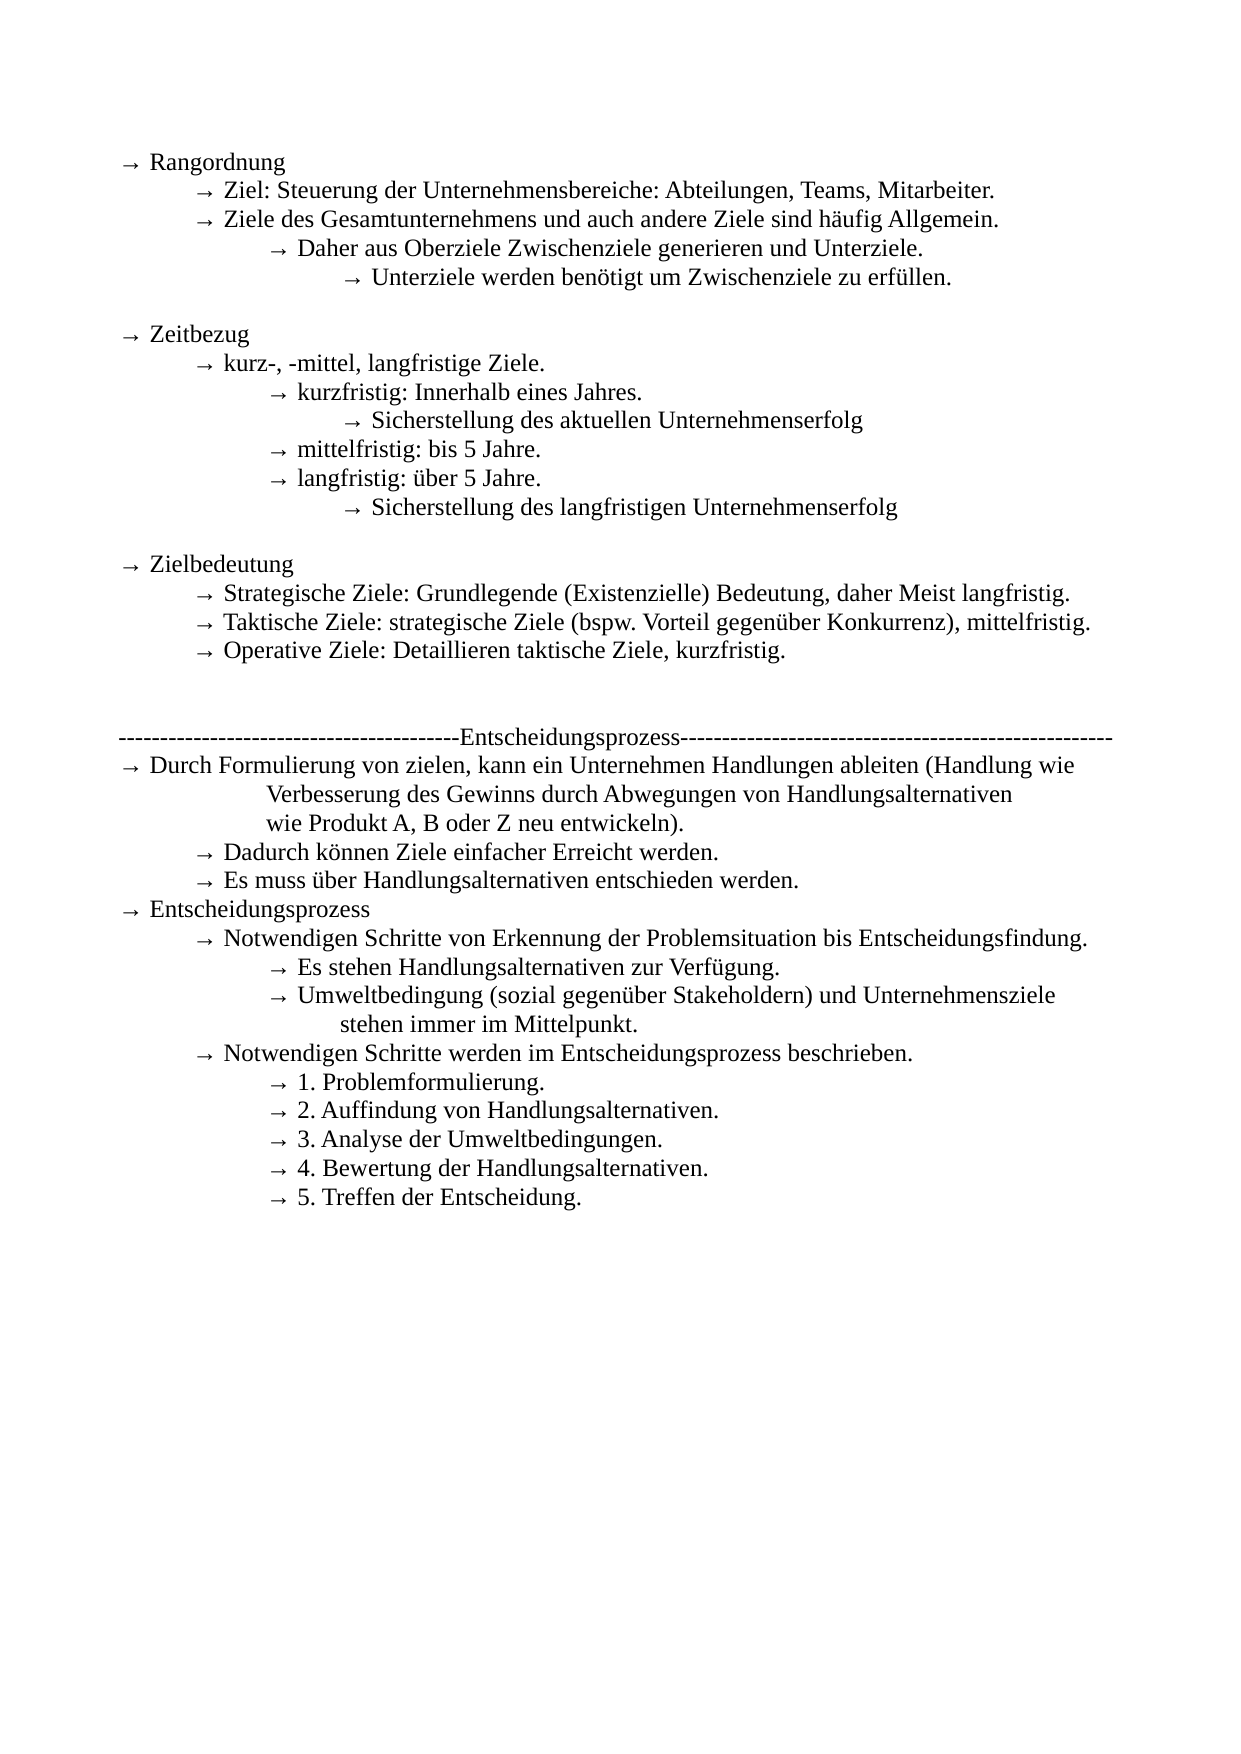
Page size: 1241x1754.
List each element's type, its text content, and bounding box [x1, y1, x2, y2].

text → Umweltbedingung (sozial gegenüber Stakeholdern) und Unternehmensziele stehen immer im Mittelpunkt. [118, 981, 1122, 1038]
text wie Produkt A, B oder Z neu entwickeln). [118, 808, 1122, 837]
text → 2. Auffindung von Handlungsalternativen. [118, 1096, 1122, 1124]
text → kurz-, -mittel, langfristige Ziele. [118, 348, 1122, 377]
text → Durch Formulierung von zielen, kann ein Unternehmen Handlungen ableiten (Handlung wie [118, 751, 1122, 779]
text → Notwendigen Schritte von Erkennung der Problemsituation bis Entscheidungsfindung. [118, 923, 1122, 952]
text → Operative Ziele: Detaillieren taktische Ziele, kurzfristig. [118, 636, 1122, 664]
text → mittelfristig: bis 5 Jahre. [118, 434, 1122, 463]
text → Taktische Ziele: strategische Ziele (bspw. Vorteil gegenüber Konkurrenz), mittelfristig. [118, 607, 1122, 636]
text → Es stehen Handlungsalternativen zur Verfügung. [118, 952, 1122, 981]
text → Zeitbezug [118, 319, 1122, 348]
text → 3. Analyse der Umweltbedingungen. [118, 1124, 1122, 1153]
text → Daher aus Oberziele Zwischenziele generieren und Unterziele. [118, 233, 1122, 262]
text → 1. Problemformulierung. [118, 1067, 1122, 1096]
text → Es muss über Handlungsalternativen entschieden werden. [118, 866, 1122, 894]
text → 5. Treffen der Entscheidung. [118, 1182, 1122, 1211]
text Verbesserung des Gewinns durch Abwegungen von Handlungsalternativen [118, 779, 1122, 808]
text → kurzfristig: Innerhalb eines Jahres. [118, 377, 1122, 406]
text → langfristig: über 5 Jahre. [118, 463, 1122, 492]
text → 4. Bewertung der Handlungsalternativen. [118, 1153, 1122, 1182]
text -----------------------------------------Entscheidungsprozess---------------------------------------------------- [118, 722, 1122, 751]
text → Notwendigen Schritte werden im Entscheidungsprozess beschrieben. [118, 1038, 1122, 1067]
text → Sicherstellung des langfristigen Unternehmenserfolg [118, 492, 1122, 521]
text → Ziel: Steuerung der Unternehmensbereiche: Abteilungen, Teams, Mitarbeiter. [118, 176, 1122, 204]
text → Strategische Ziele: Grundlegende (Existenzielle) Bedeutung, daher Meist langfristig. [118, 578, 1122, 607]
text → Sicherstellung des aktuellen Unternehmenserfolg [118, 406, 1122, 434]
text → Entscheidungsprozess [118, 894, 1122, 923]
text → Ziele des Gesamtunternehmens und auch andere Ziele sind häufig Allgemein. [118, 204, 1122, 233]
text → Unterziele werden benötigt um Zwischenziele zu erfüllen. [118, 262, 1122, 291]
text → Zielbedeutung [118, 549, 1122, 578]
text → Rangordnung [118, 147, 1122, 176]
text → Dadurch können Ziele einfacher Erreicht werden. [118, 837, 1122, 866]
